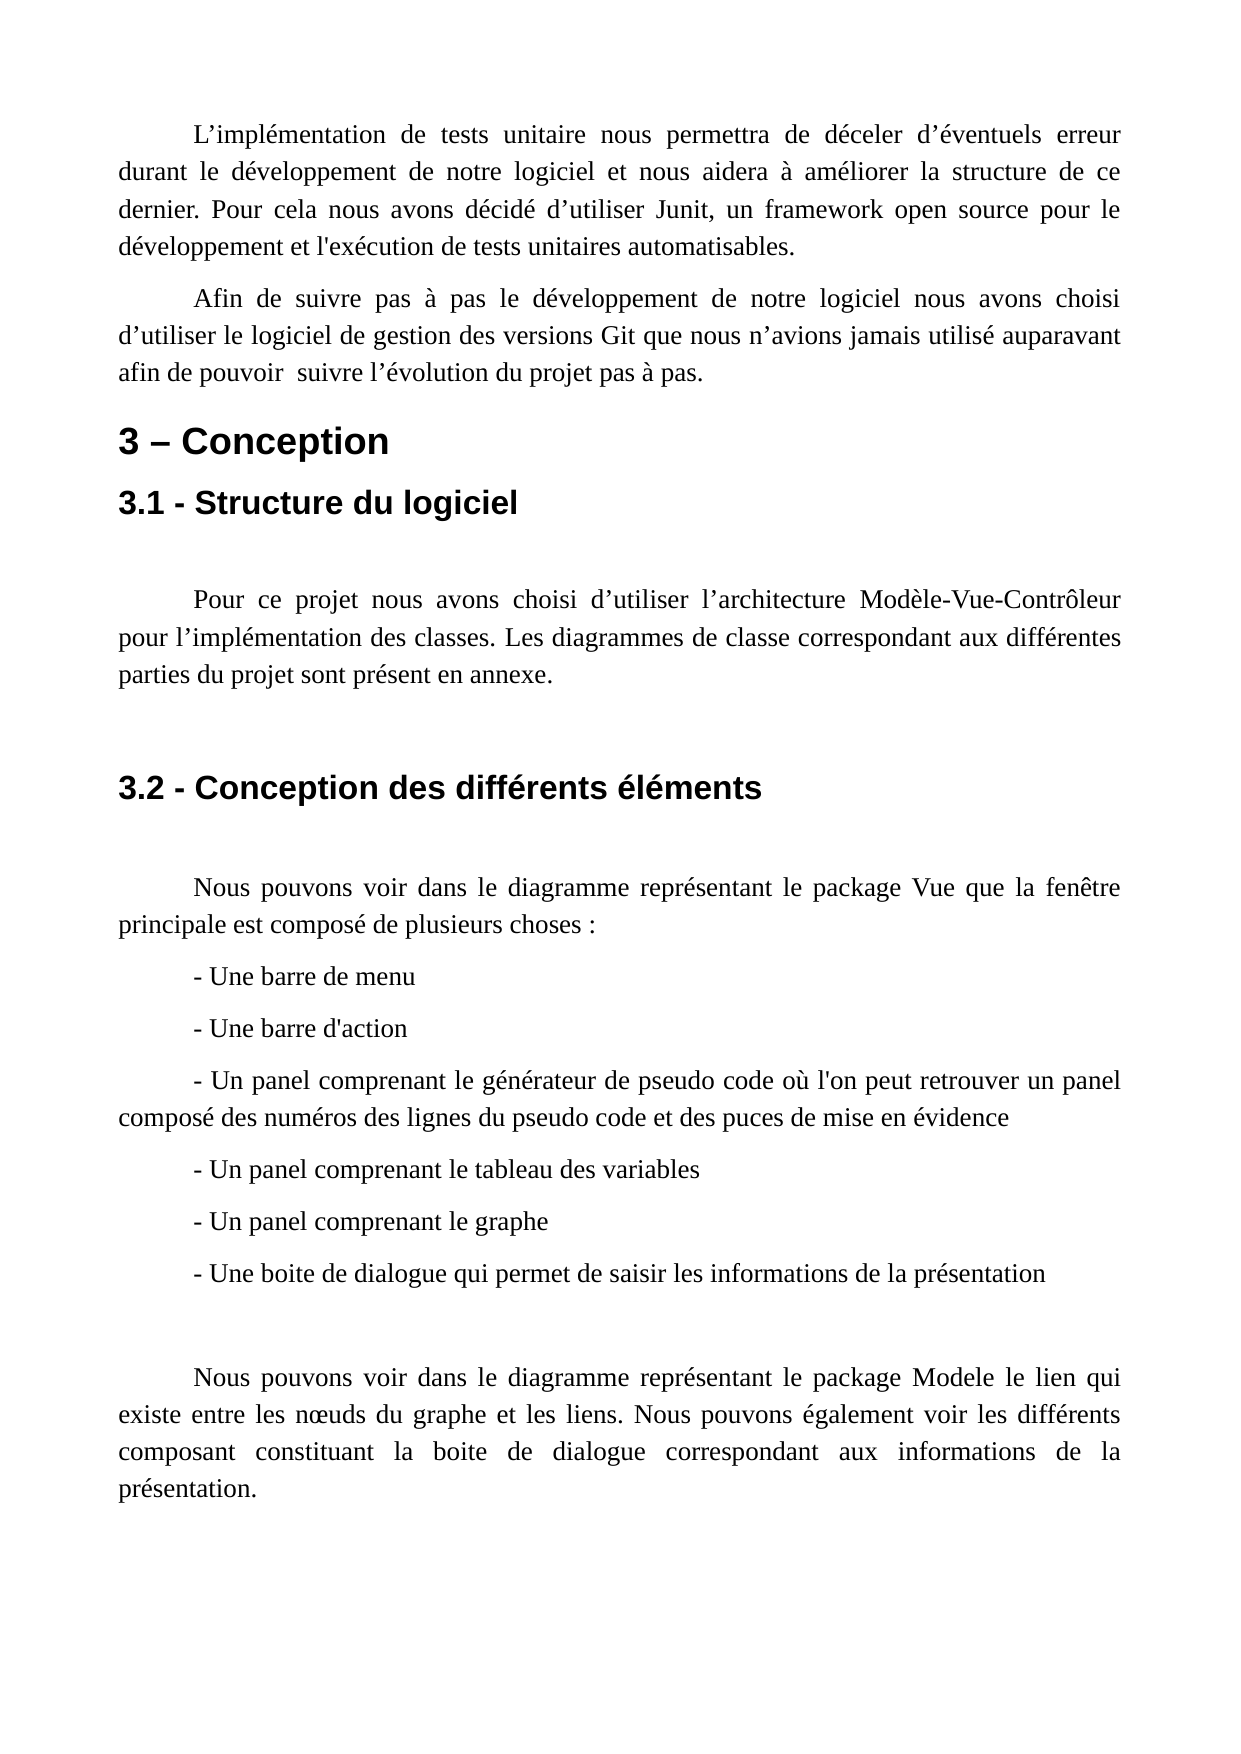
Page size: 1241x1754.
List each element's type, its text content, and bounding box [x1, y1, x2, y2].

text Afin de suivre pas à pas le développement de notre logiciel nous avons choisi d’utiliser le logiciel de gestion des versions Git que nous n’avions jamais utilisé auparavant afin de pouvoir suivre l’évolution du projet pas à pas. [118, 282, 1122, 388]
text - Un panel comprenant le graphe [118, 1205, 1122, 1236]
text Nous pouvons voir dans le diagramme représentant le package Modele le lien qui existe entre les nœuds du graphe et les liens. Nous pouvons également voir les différents composant constituant la boite de dialogue correspondant aux informations de la présentation. [118, 1361, 1122, 1504]
subtitle 3.1 - Structure du logiciel [118, 483, 1122, 522]
subtitle 3.2 - Conception des différents éléments [118, 768, 1122, 807]
text Nous pouvons voir dans le diagramme représentant le package Vue que la fenêtre principale est composé de plusieurs choses : [118, 871, 1122, 939]
text - Une barre de menu [118, 960, 1122, 991]
text L’implémentation de tests unitaire nous permettra de déceler d’éventuels erreur durant le développement de notre logiciel et nous aidera à améliorer la structure de ce dernier. Pour cela nous avons décidé d’utiliser Junit, un framework open source pour le développement et l'exécution de tests unitaires automatisables. [118, 118, 1122, 261]
text - Un panel comprenant le générateur de pseudo code où l'on peut retrouver un panel composé des numéros des lignes du pseudo code et des puces de mise en évidence [118, 1064, 1122, 1132]
text - Une boite de dialogue qui permet de saisir les informations de la présentation [118, 1257, 1122, 1288]
text - Une barre d'action [118, 1012, 1122, 1043]
text - Un panel comprenant le tableau des variables [118, 1153, 1122, 1184]
subtitle 3 – Conception [118, 419, 1122, 462]
text Pour ce projet nous avons choisi d’utiliser l’architecture Modèle-Vue-Contrôleur pour l’implémentation des classes. Les diagrammes de classe correspondant aux différentes parties du projet sont présent en annexe. [118, 583, 1122, 689]
